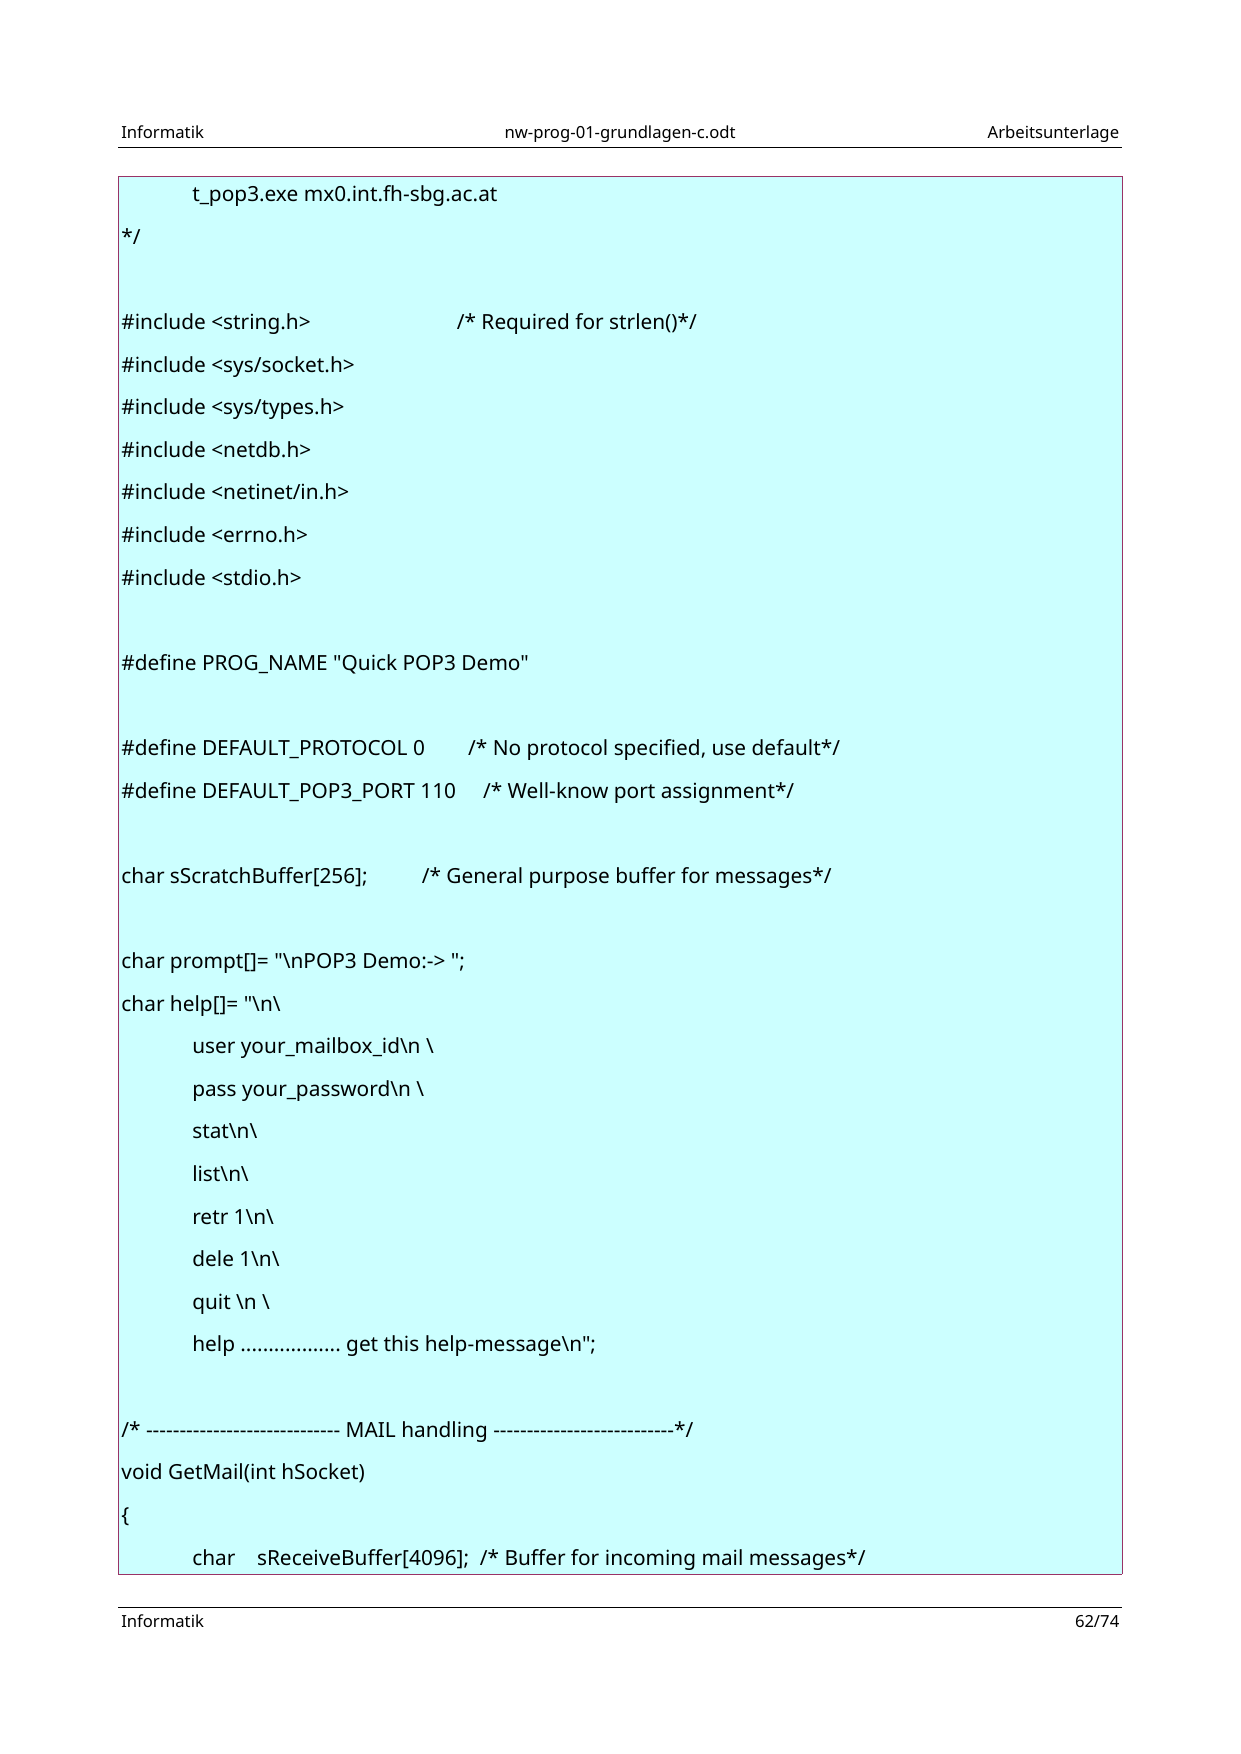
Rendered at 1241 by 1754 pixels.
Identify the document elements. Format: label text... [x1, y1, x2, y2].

text #include <errno.h> [119, 517, 1122, 548]
text { [119, 1497, 1122, 1528]
text void GetMail(int hSocket) [119, 1454, 1122, 1486]
text char sScratchBuffer[256]; /* General purpose buffer for messages*/ [119, 858, 1122, 889]
text char help[]= "\n\ [119, 986, 1122, 1017]
text #define DEFAULT_PROTOCOL 0 /* No protocol specified, use default*/ [119, 730, 1122, 762]
text #include <netinet/in.h> [119, 474, 1122, 506]
text char prompt[]= "\nPOP3 Demo:-> "; [119, 943, 1122, 974]
text /* ----------------------------- MAIL handling ---------------------------*/ [119, 1412, 1122, 1443]
text pass your_password\n \ [119, 1071, 1122, 1102]
text #include <sys/types.h> [119, 389, 1122, 421]
text dele 1\n\ [119, 1241, 1122, 1273]
text #include <netdb.h> [119, 432, 1122, 463]
text */ [119, 219, 1122, 250]
text #include <stdio.h> [119, 560, 1122, 591]
text #include <string.h> /* Required for strlen()*/ [119, 304, 1122, 336]
text #define PROG_NAME "Quick POP3 Demo" [119, 645, 1122, 676]
text #define DEFAULT_POP3_PORT 110 /* Well-know port assignment*/ [119, 773, 1122, 804]
text char sReceiveBuffer[4096]; /* Buffer for incoming mail messages*/ [119, 1539, 1122, 1574]
text help .................. get this help-message\n"; [119, 1327, 1122, 1358]
text list\n\ [119, 1156, 1122, 1188]
text #include <sys/socket.h> [119, 347, 1122, 378]
text retr 1\n\ [119, 1199, 1122, 1230]
text stat\n\ [119, 1113, 1122, 1145]
text user your_mailbox_id\n \ [119, 1028, 1122, 1060]
text t_pop3.exe mx0.int.fh-sbg.ac.at [119, 177, 1122, 208]
text quit \n \ [119, 1284, 1122, 1315]
